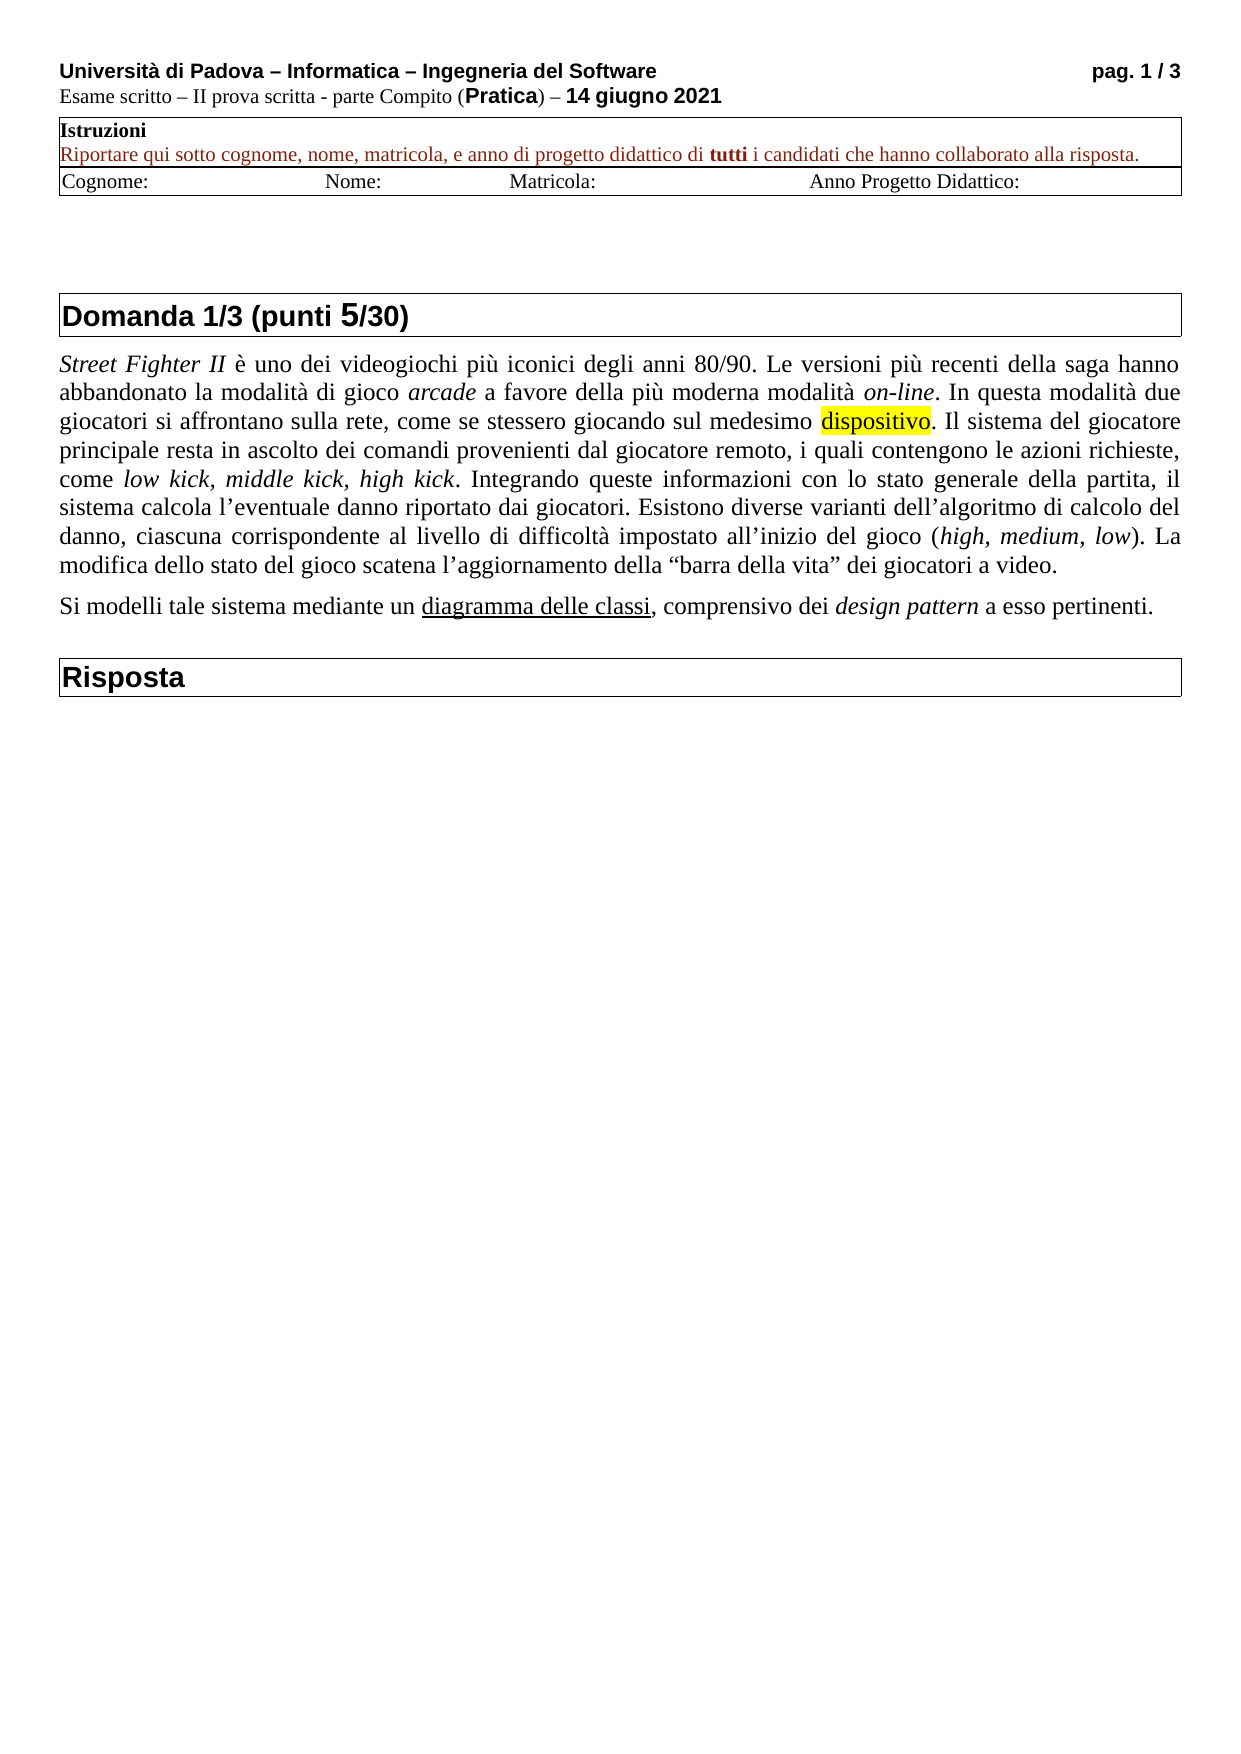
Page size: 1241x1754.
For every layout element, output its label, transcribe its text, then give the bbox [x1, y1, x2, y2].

text Street Fighter II è uno dei videogiochi più iconici degli anni 80/90. Le versioni più recenti della saga hanno abbandonato la modalità di gioco arcade a favore della più moderna modalità on-line. In questa modalità due giocatori si affrontano sulla rete, come se stessero giocando sul medesimo dispositivo. Il sistema del giocatore principale resta in ascolto dei comandi provenienti dal giocatore remoto, i quali contengono le azioni richieste, come low kick, middle kick, high kick. Integrando queste informazioni con lo stato generale della partita, il sistema calcola l’eventuale danno riportato dai giocatori. Esistono diverse varianti dell’algoritmo di calcolo del danno, ciascuna corrispondente al livello di difficoltà impostato all’inizio del gioco (high, medium, low). La modifica dello stato del gioco scatena l’aggiornamento della “barra della vita” dei giocatori a video. [59, 349, 1181, 579]
text Si modelli tale sistema mediante un diagramma delle classi, comprensivo dei design pattern a esso pertinenti. [59, 591, 1181, 620]
subtitle Domanda 1/3 (punti 5/30) [60, 294, 1181, 336]
subtitle Risposta [60, 659, 1181, 696]
